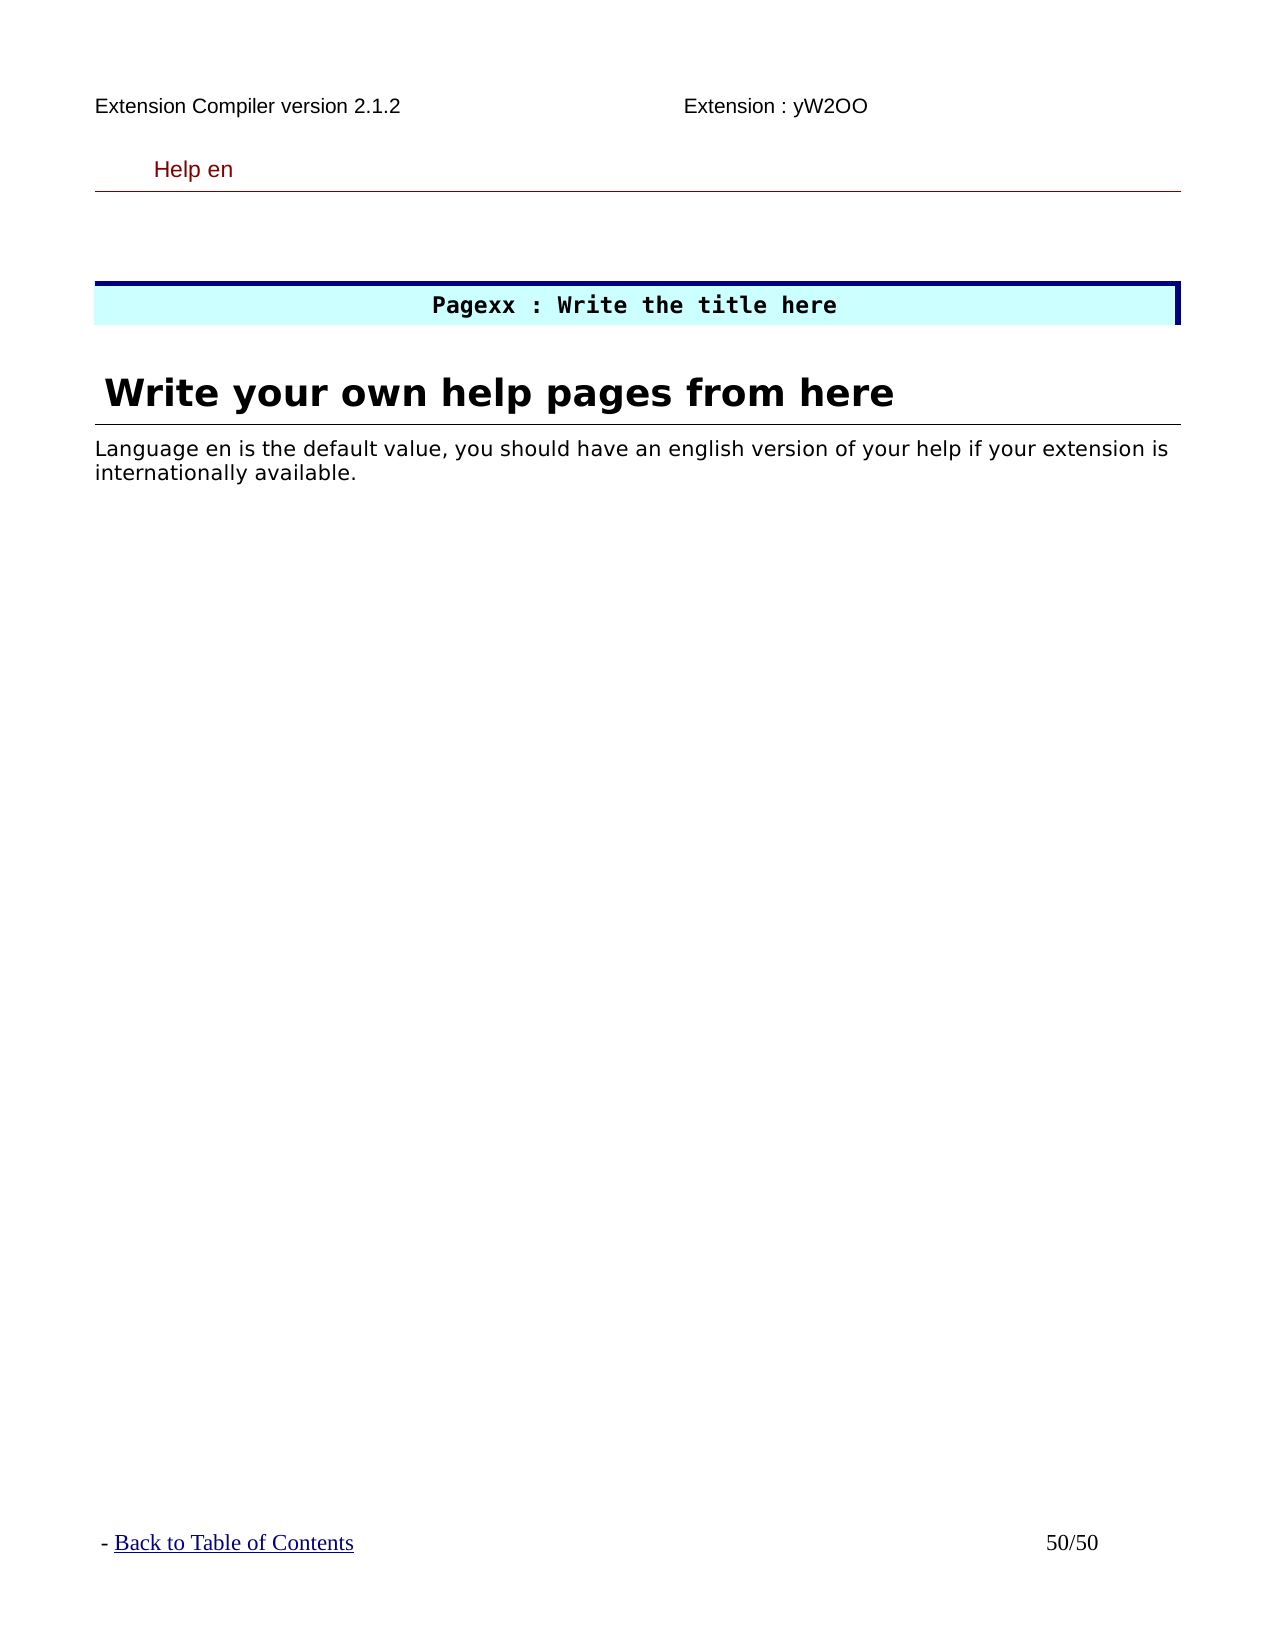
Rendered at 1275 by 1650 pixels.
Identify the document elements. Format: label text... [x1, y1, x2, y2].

text Help en [94, 147, 1181, 192]
text Write your own help pages from here [94, 361, 1181, 424]
text Language en is the default value, you should have an english version of your help if your extension is internationally available. [94, 437, 1181, 486]
text Pagexx : Write the title here [94, 282, 1175, 325]
